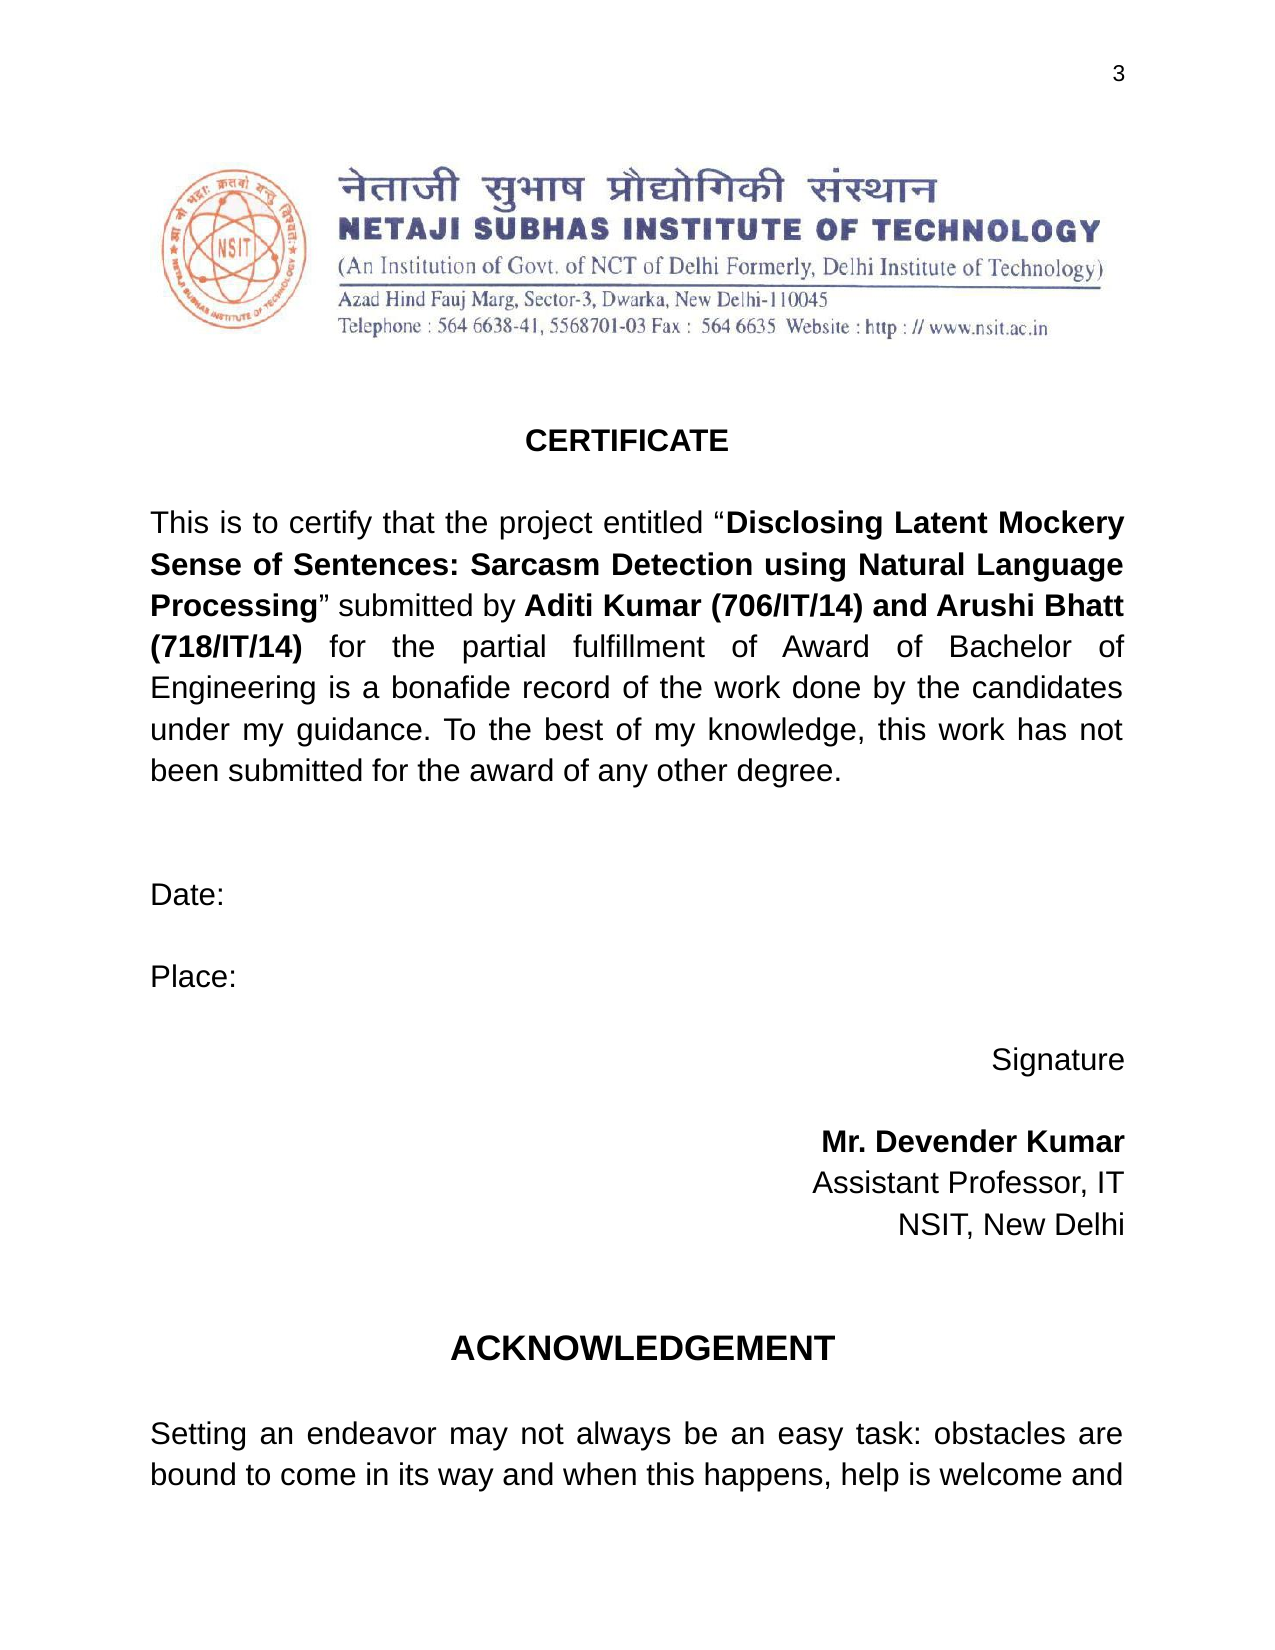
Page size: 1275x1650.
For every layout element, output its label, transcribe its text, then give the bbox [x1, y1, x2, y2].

text CERTIFICATE [450, 422, 1125, 458]
text Mr. Devender Kumar [150, 1123, 1125, 1159]
text Date: [150, 876, 1125, 912]
text NSIT, New Delhi [750, 1206, 1125, 1242]
text Signature [150, 1041, 1125, 1077]
text ACKNOWLEDGEMENT [375, 1327, 1125, 1367]
text This is to certify that the project entitled “Disclosing Latent Mockery Sense of Sentences: Sarcasm Detection using Natural Language Processing” submitted by Aditi Kumar (706/IT/14) and Arushi Bhatt (718/IT/14) for the partial fulfillment of Award of Bachelor of Engineering is a bonafide record of the work done by the candidates under my guidance. To the best of my knowledge, this work has not been submitted for the award of any other degree. [150, 504, 1125, 788]
text Place: [150, 958, 1125, 994]
text Assistant Professor, IT [600, 1164, 1125, 1200]
picture [150, 150, 1125, 363]
text Setting an endeavor may not always be an easy task: obstacles are bound to come in its way and when this happens, help is welcome and [150, 1415, 1125, 1492]
